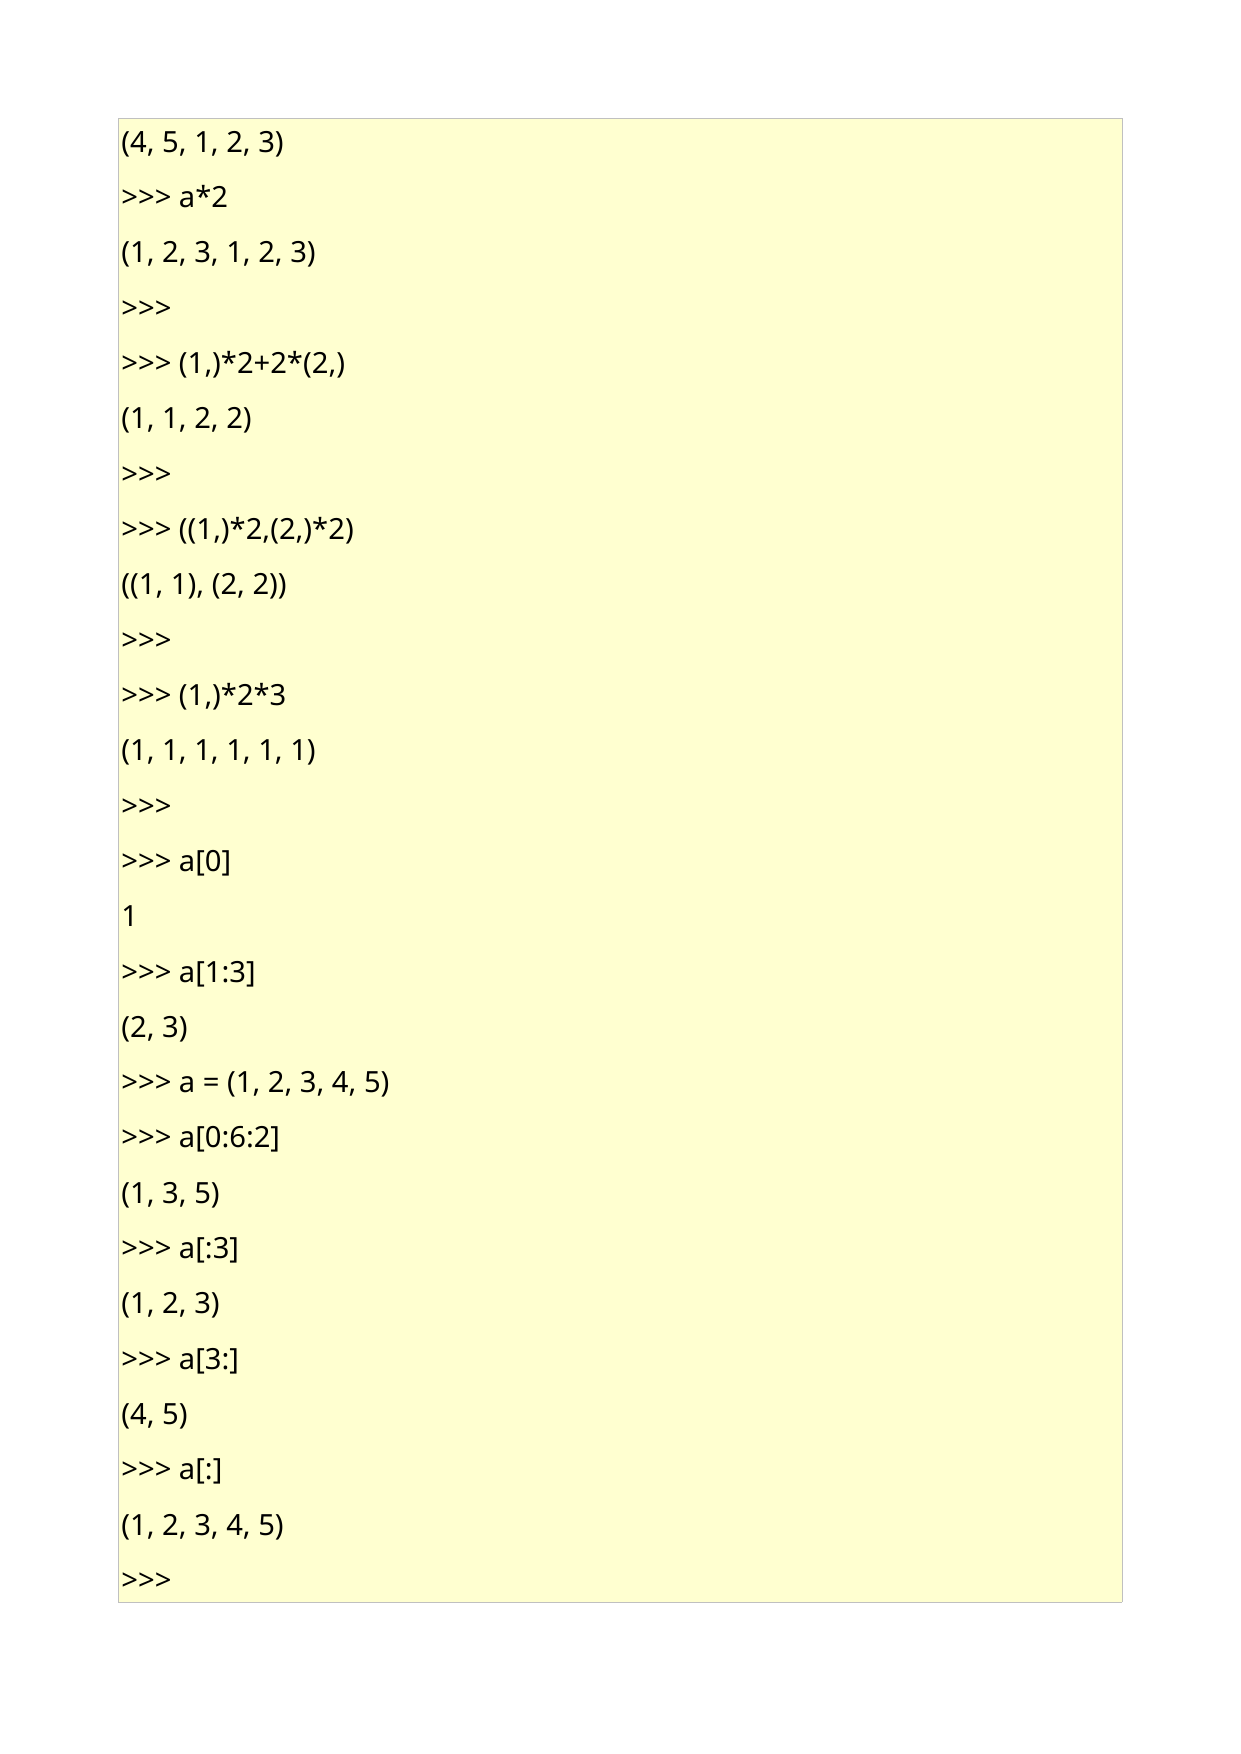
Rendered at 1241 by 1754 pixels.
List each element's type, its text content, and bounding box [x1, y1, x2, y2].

text >>> a = (1, 2, 3, 4, 5) [119, 1058, 1122, 1101]
text >>> [119, 782, 1122, 824]
text >>> [119, 450, 1122, 493]
text >>> a[0] [119, 837, 1122, 880]
text >>> a[3:] [119, 1335, 1122, 1378]
text 1 [119, 892, 1122, 935]
text (1, 3, 5) [119, 1169, 1122, 1212]
text (1, 1, 2, 2) [119, 395, 1122, 437]
text >>> a*2 [119, 173, 1122, 216]
text >>> a[0:6:2] [119, 1114, 1122, 1156]
text (1, 2, 3, 1, 2, 3) [119, 229, 1122, 271]
text >>> [119, 616, 1122, 659]
text >>> a[:3] [119, 1224, 1122, 1267]
text >>> (1,)*2+2*(2,) [119, 339, 1122, 382]
text (1, 2, 3, 4, 5) [119, 1501, 1122, 1544]
text >>> [119, 1556, 1122, 1602]
text (2, 3) [119, 1003, 1122, 1046]
text >>> a[:] [119, 1446, 1122, 1488]
text (1, 1, 1, 1, 1, 1) [119, 727, 1122, 769]
text ((1, 1), (2, 2)) [119, 561, 1122, 603]
text >>> [119, 284, 1122, 327]
text >>> (1,)*2*3 [119, 671, 1122, 714]
text >>> a[1:3] [119, 948, 1122, 991]
text (4, 5, 1, 2, 3) [119, 119, 1122, 161]
text (4, 5) [119, 1390, 1122, 1433]
text >>> ((1,)*2,(2,)*2) [119, 505, 1122, 548]
text (1, 2, 3) [119, 1280, 1122, 1322]
